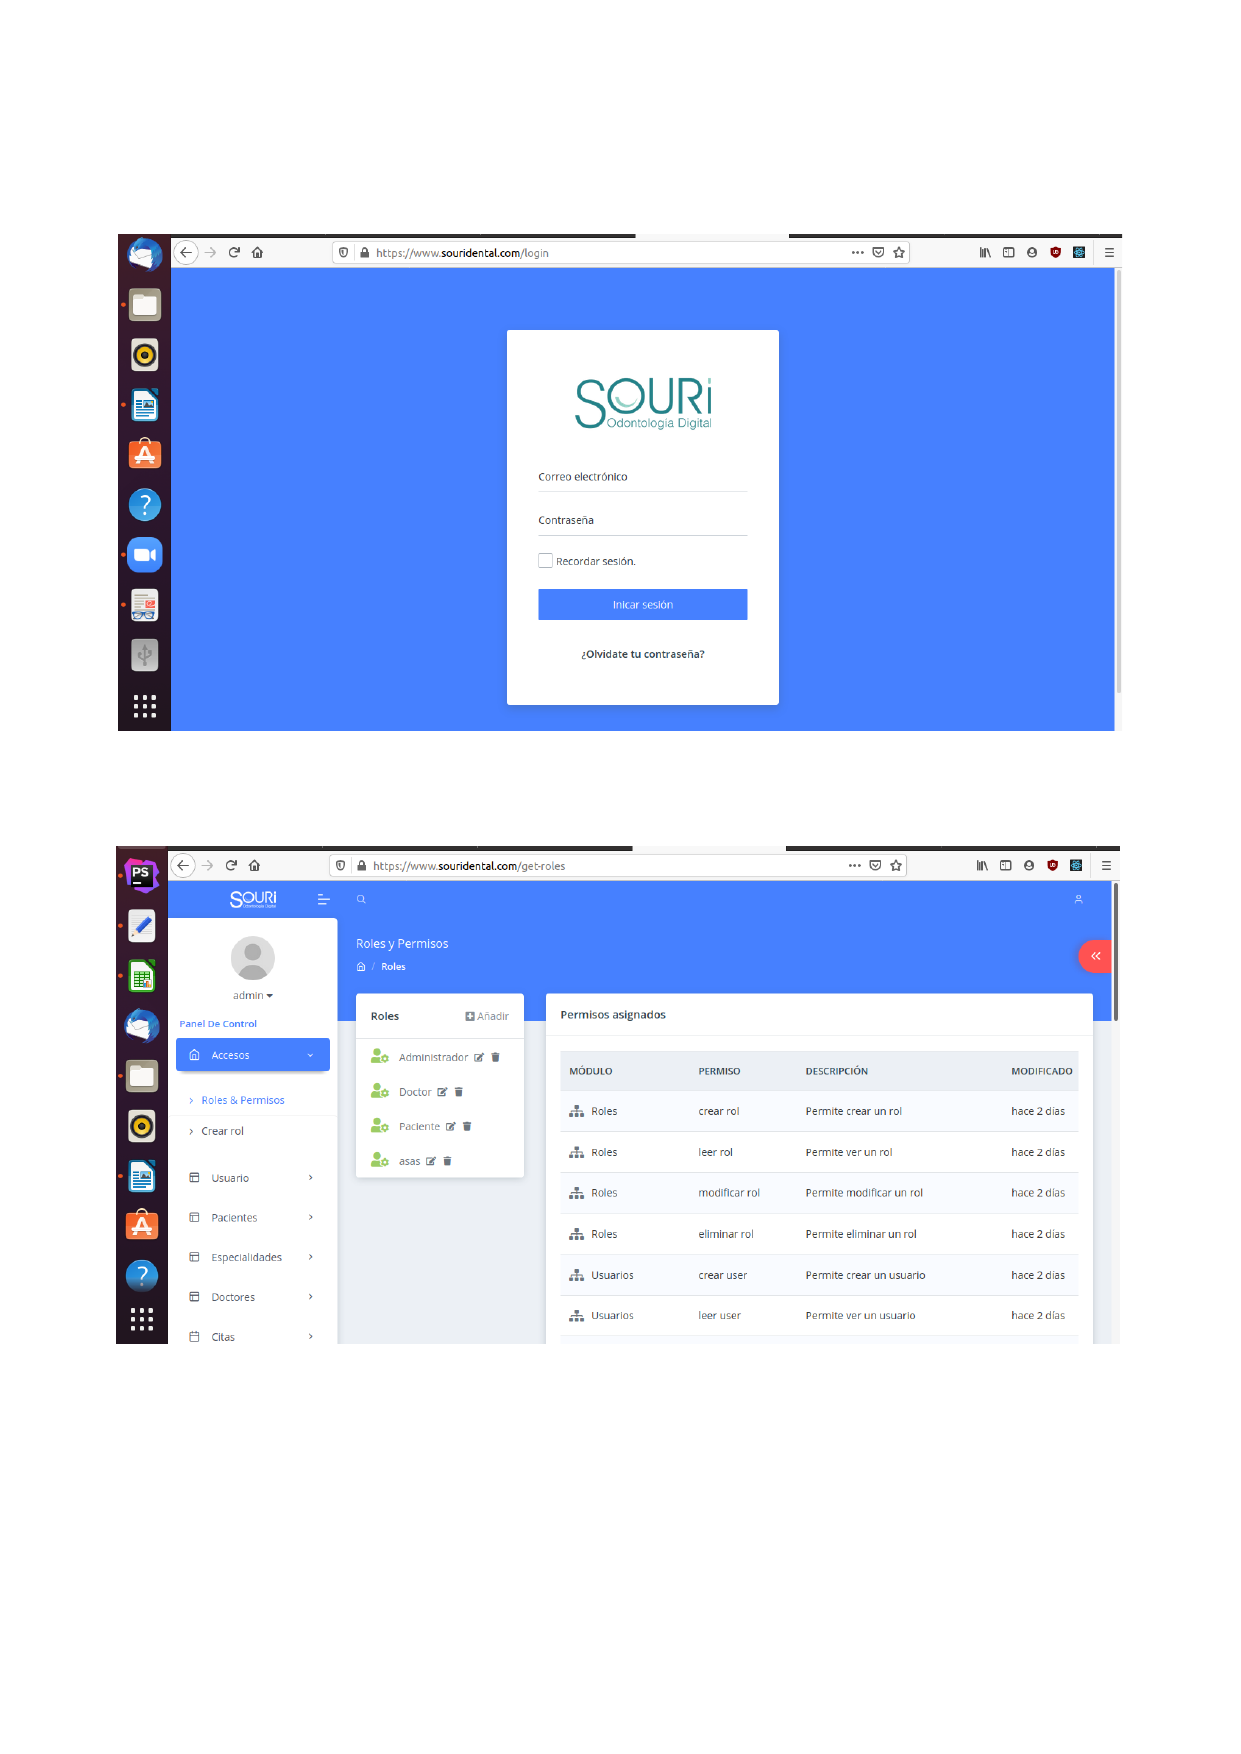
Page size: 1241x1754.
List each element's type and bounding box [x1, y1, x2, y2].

picture [116, 846, 1120, 1344]
picture [118, 234, 1123, 731]
